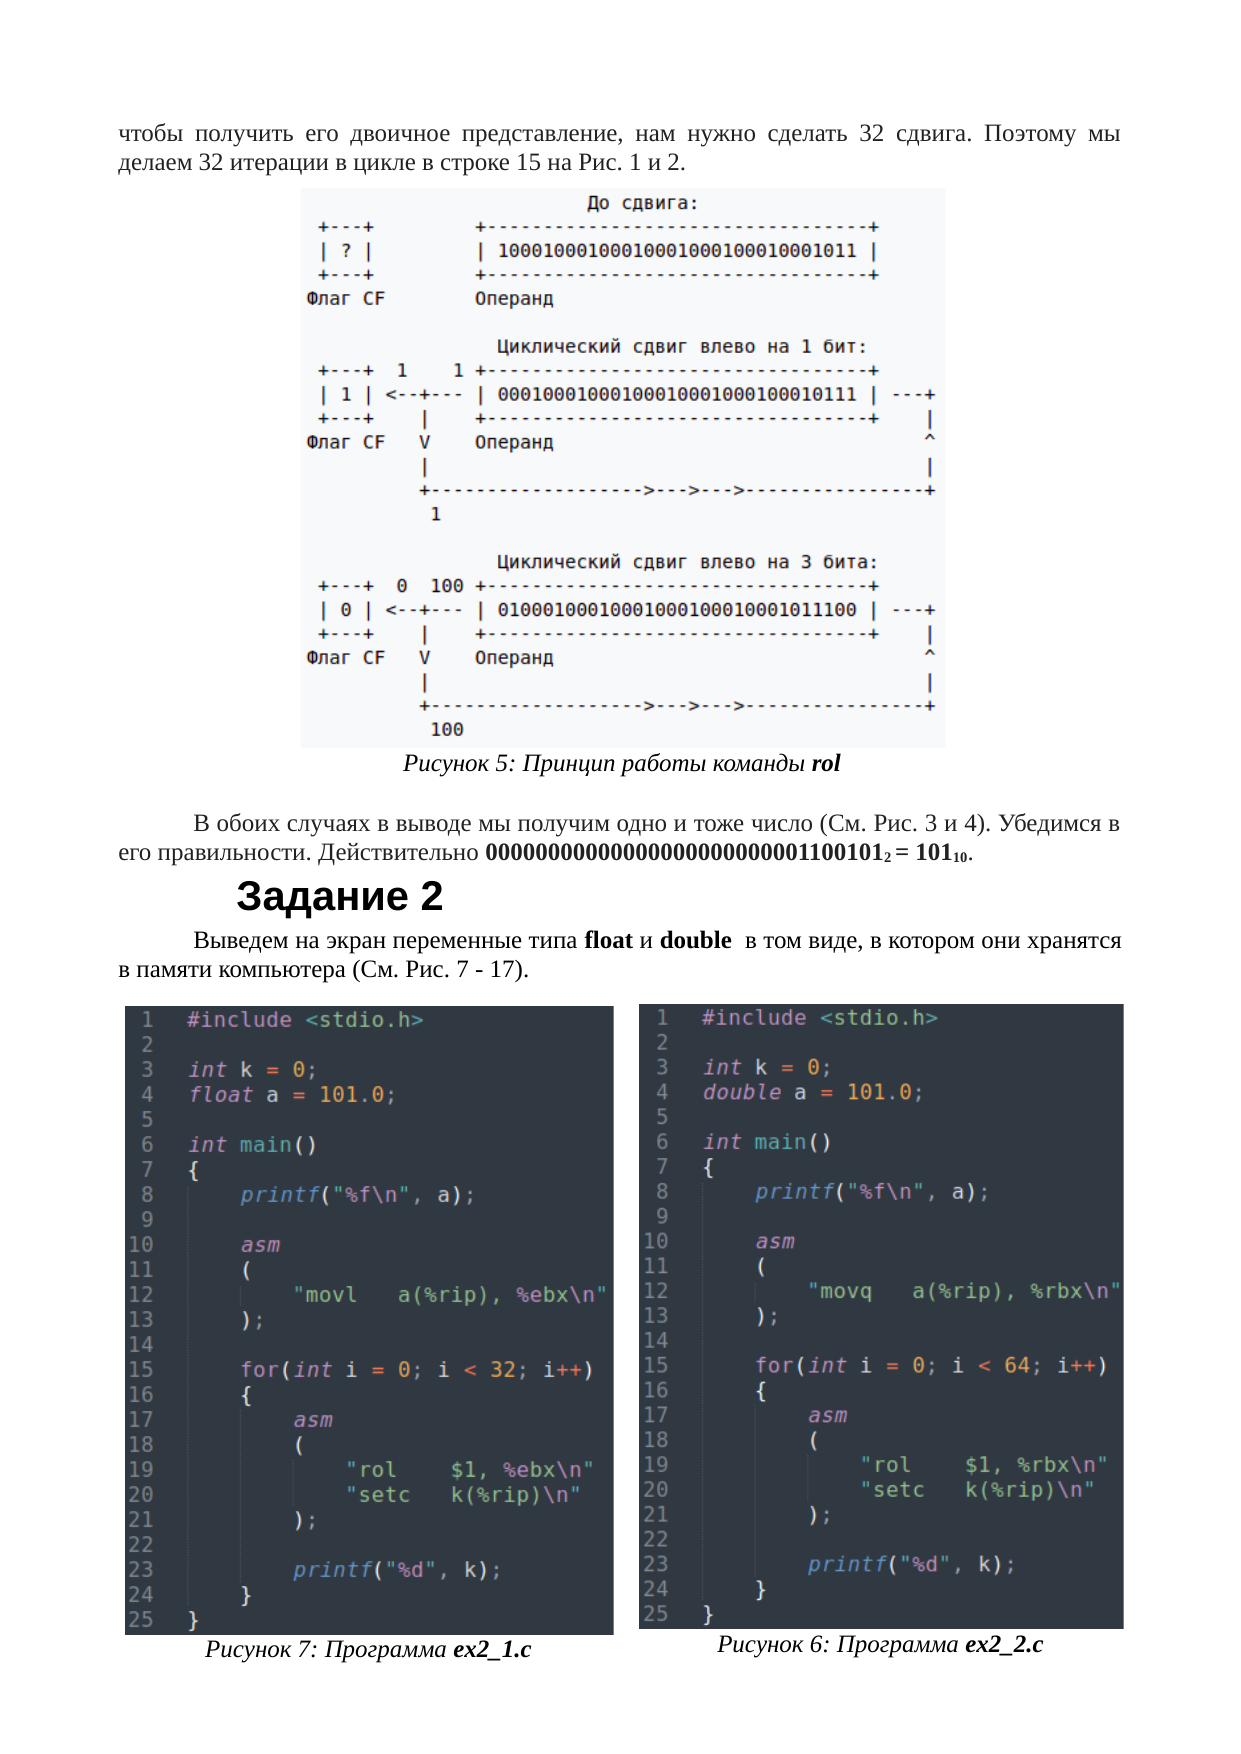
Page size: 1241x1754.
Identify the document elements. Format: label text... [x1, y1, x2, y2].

text Рисунок 5: Принцип работы команды rol [301, 748, 946, 777]
picture [125, 1006, 614, 1635]
text Рисунок 7: Программа ex2_1.c [125, 1635, 614, 1663]
picture [639, 1004, 1124, 1629]
text Рисунок 6: Программа ex2_2.c [639, 1629, 1124, 1658]
text Выведем на экран переменные типа float и double в том виде, в котором они хранятся в памяти компьютера (См. Рис. 7 - 17). [118, 925, 1122, 983]
picture [300, 188, 946, 748]
text В обоих случаях в выводе мы получим одно и тоже число (См. Рис. 3 и 4). Убедимся в его правильности. Действительно 000000000000000000000000011001012 = 10110. [118, 808, 1122, 866]
text чтобы получить его двоичное представление, нам нужно сделать 32 сдвига. Поэтому мы делаем 32 итерации в цикле в строке 15 на Рис. 1 и 2. [118, 118, 1122, 176]
text Задание 2 [236, 872, 1122, 919]
